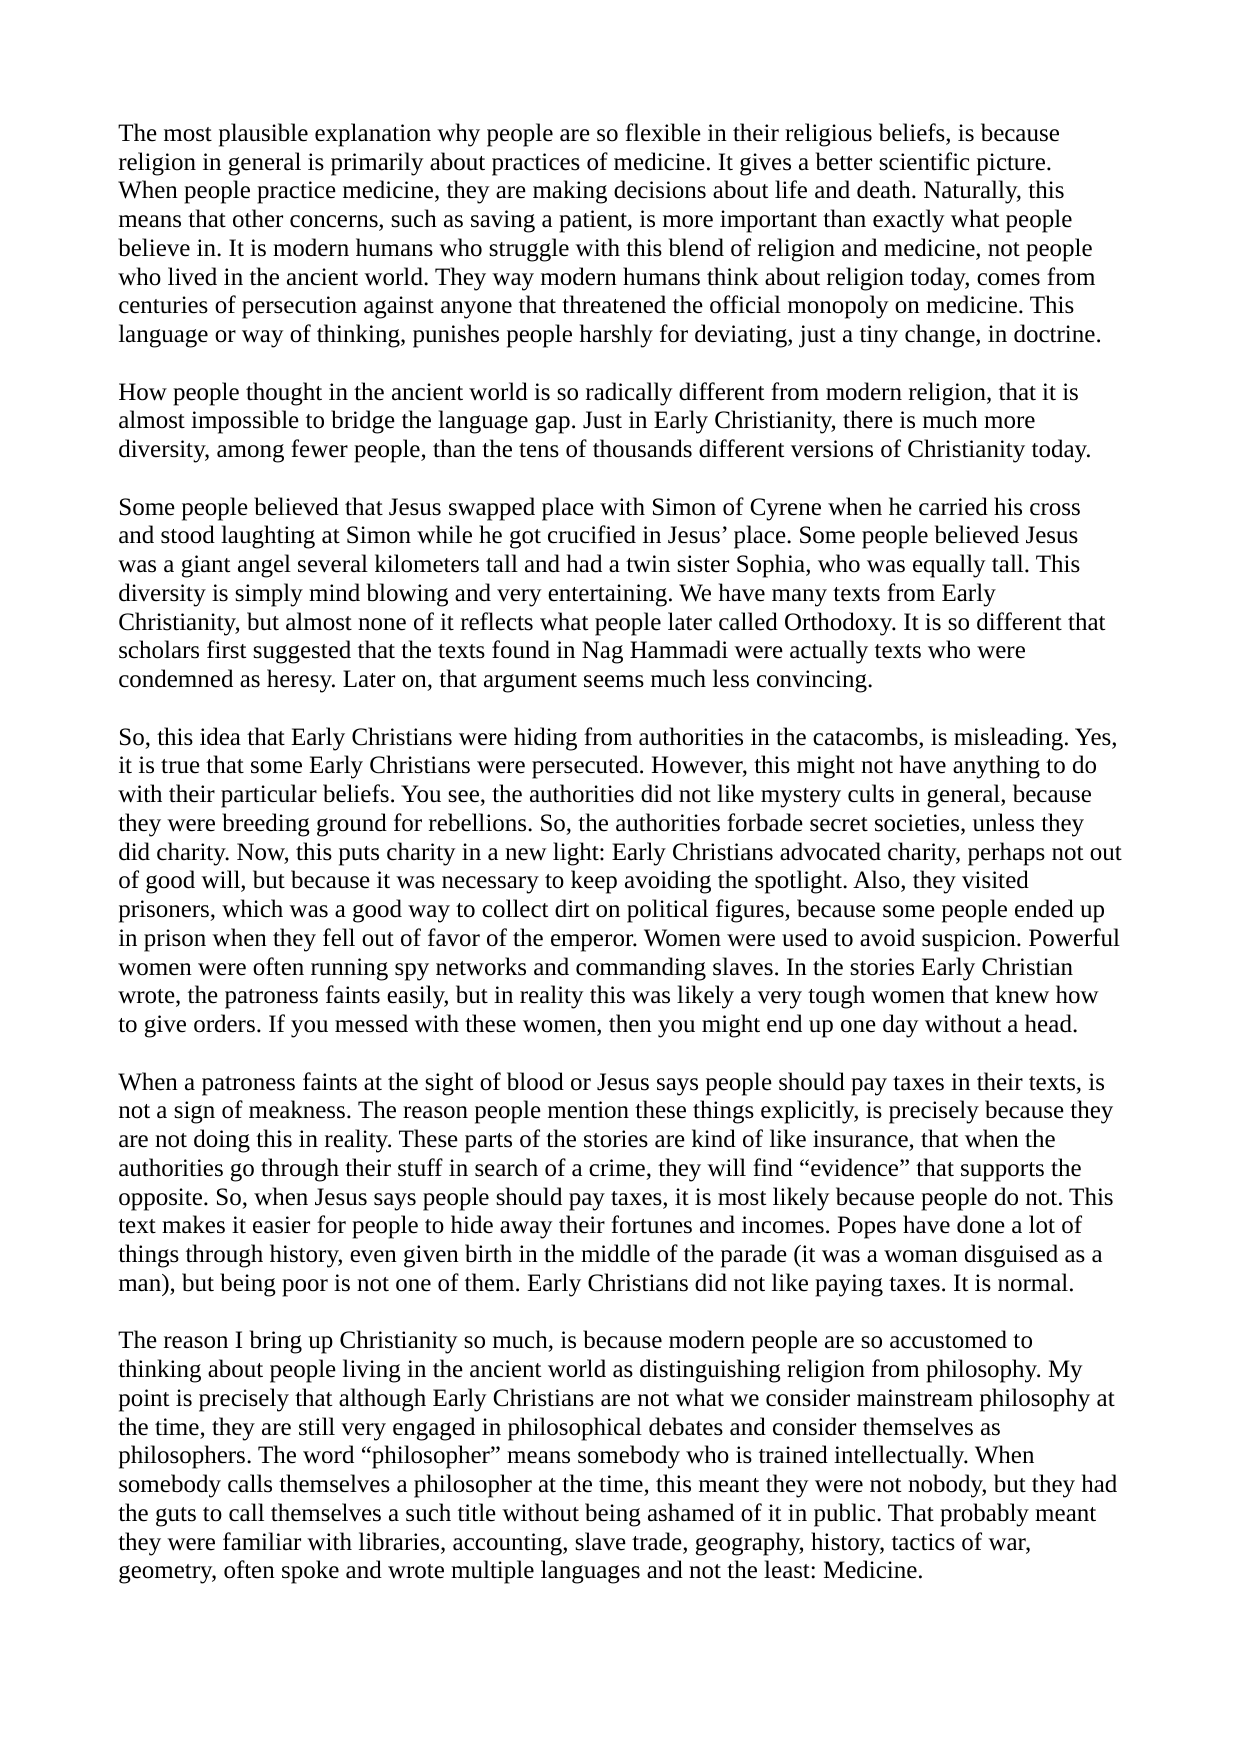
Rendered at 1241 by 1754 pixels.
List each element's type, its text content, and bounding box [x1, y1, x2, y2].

text When people practice medicine, they are making decisions about life and death. Naturally, this means that other concerns, such as saving a patient, is more important than exactly what people believe in. It is modern humans who struggle with this blend of religion and medicine, not people who lived in the ancient world. They way modern humans think about religion today, comes from centuries of persecution against anyone that threatened the official monopoly on medicine. This language or way of thinking, punishes people harshly for deviating, just a tiny change, in doctrine. [118, 176, 1122, 348]
text So, this idea that Early Christians were hiding from authorities in the catacombs, is misleading. Yes, it is true that some Early Christians were persecuted. However, this might not have anything to do with their particular beliefs. You see, the authorities did not like mystery cults in general, because they were breeding ground for rebellions. So, the authorities forbade secret societies, unless they did charity. Now, this puts charity in a new light: Early Christians advocated charity, perhaps not out of good will, but because it was necessary to keep avoiding the spotlight. Also, they visited prisoners, which was a good way to collect dirt on political figures, because some people ended up in prison when they fell out of favor of the emperor. Women were used to avoid suspicion. Powerful women were often running spy networks and commanding slaves. In the stories Early Christian wrote, the patroness faints easily, but in reality this was likely a very tough women that knew how to give orders. If you messed with these women, then you might end up one day without a head. [118, 722, 1122, 1038]
text How people thought in the ancient world is so radically different from modern religion, that it is almost impossible to bridge the language gap. Just in Early Christianity, there is much more diversity, among fewer people, than the tens of thousands different versions of Christianity today. [118, 377, 1122, 463]
text The reason I bring up Christianity so much, is because modern people are so accustomed to thinking about people living in the ancient world as distinguishing religion from philosophy. My point is precisely that although Early Christians are not what we consider mainstream philosophy at the time, they are still very engaged in philosophical debates and consider themselves as philosophers. The word “philosopher” means somebody who is trained intellectually. When somebody calls themselves a philosopher at the time, this meant they were not nobody, but they had the guts to call themselves a such title without being ashamed of it in public. That probably meant they were familiar with libraries, accounting, slave trade, geography, history, tactics of war, geometry, often spoke and wrote multiple languages and not the least: Medicine. [118, 1326, 1122, 1584]
text The most plausible explanation why people are so flexible in their religious beliefs, is because religion in general is primarily about practices of medicine. It gives a better scientific picture. [118, 118, 1122, 176]
text When a patroness faints at the sight of blood or Jesus says people should pay taxes in their texts, is not a sign of meakness. The reason people mention these things explicitly, is precisely because they are not doing this in reality. These parts of the stories are kind of like insurance, that when the authorities go through their stuff in search of a crime, they will find “evidence” that supports the opposite. So, when Jesus says people should pay taxes, it is most likely because people do not. This text makes it easier for people to hide away their fortunes and incomes. Popes have done a lot of things through history, even given birth in the middle of the parade (it was a woman disguised as a man), but being poor is not one of them. Early Christians did not like paying taxes. It is normal. [118, 1067, 1122, 1297]
text Some people believed that Jesus swapped place with Simon of Cyrene when he carried his cross and stood laughting at Simon while he got crucified in Jesus’ place. Some people believed Jesus was a giant angel several kilometers tall and had a twin sister Sophia, who was equally tall. This diversity is simply mind blowing and very entertaining. We have many texts from Early Christianity, but almost none of it reflects what people later called Orthodoxy. It is so different that scholars first suggested that the texts found in Nag Hammadi were actually texts who were condemned as heresy. Later on, that argument seems much less convincing. [118, 492, 1122, 693]
